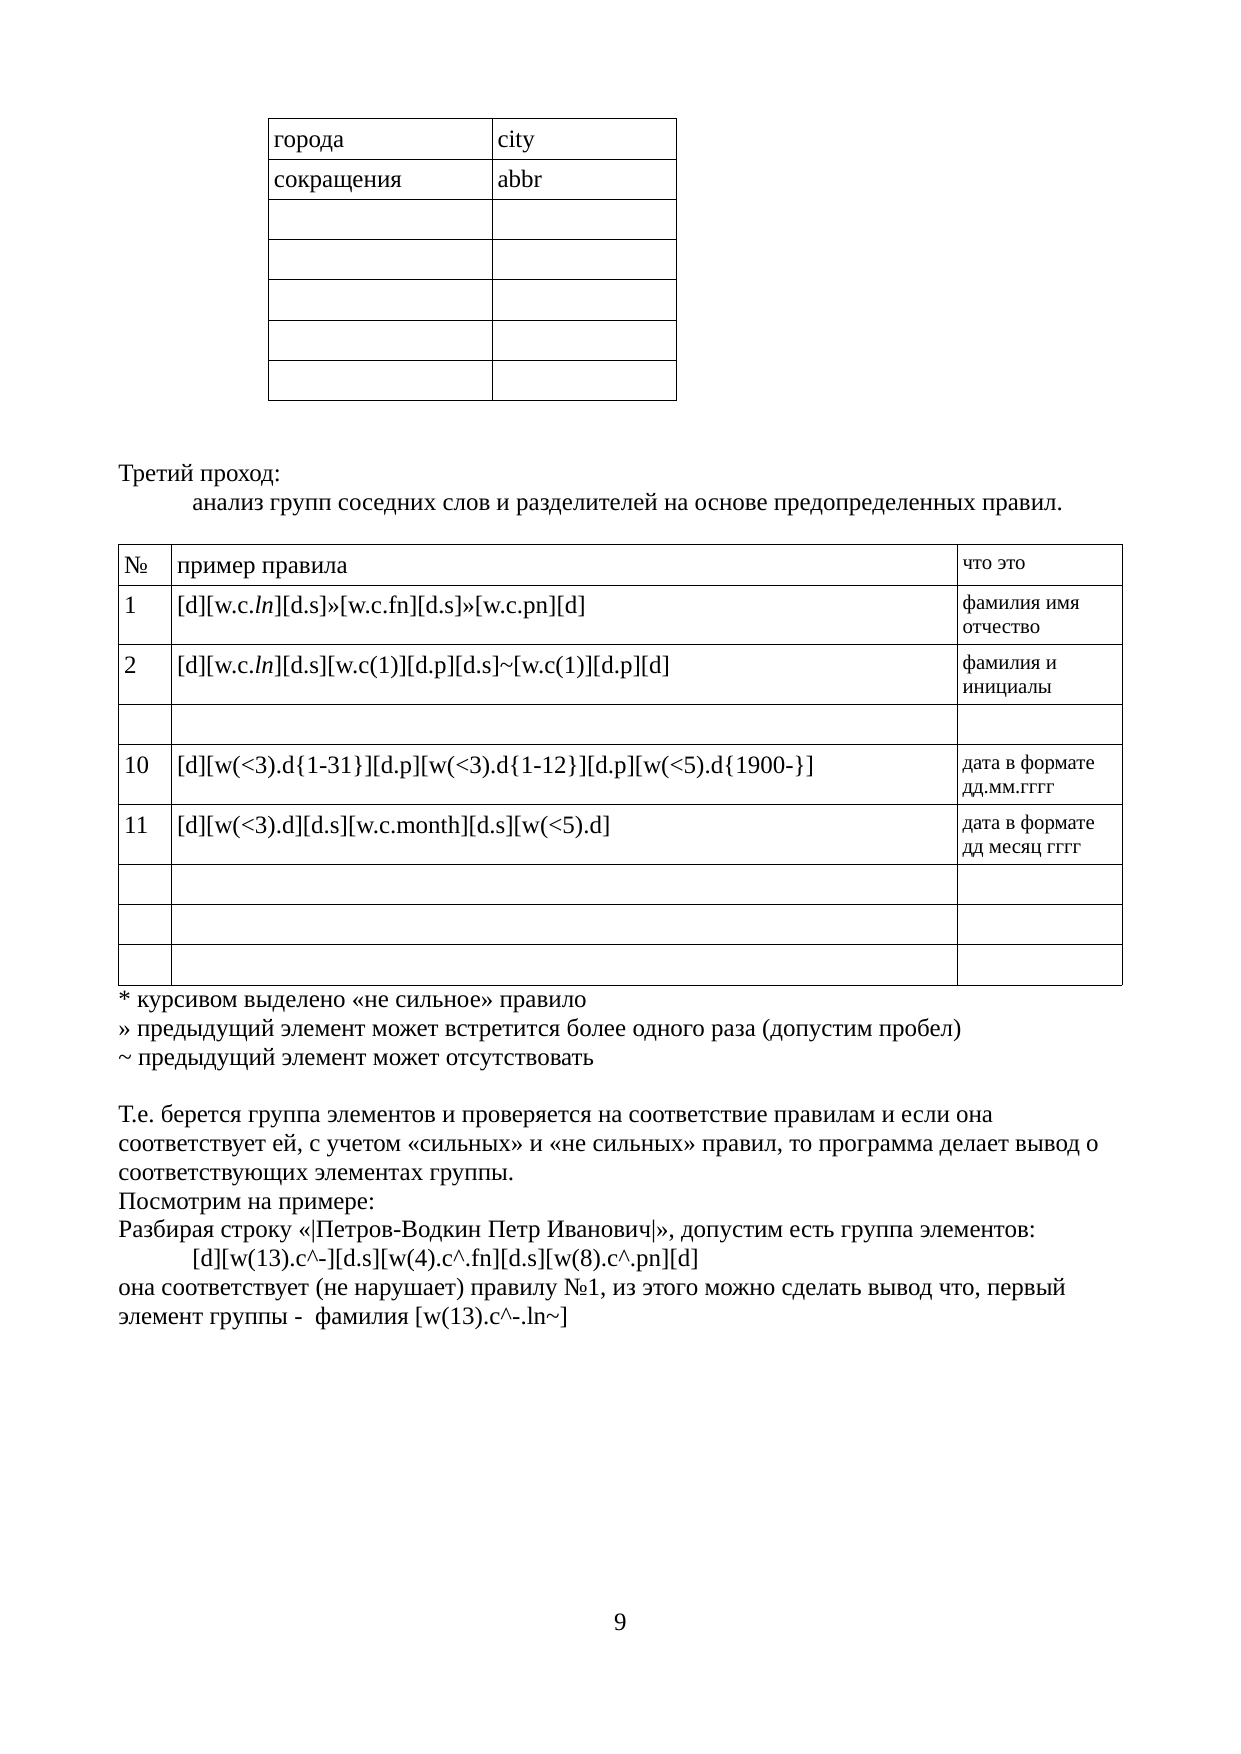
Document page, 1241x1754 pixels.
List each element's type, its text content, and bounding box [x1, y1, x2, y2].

table_cell 2 [119, 645, 171, 704]
table_cell [269, 240, 492, 279]
table_cell 1 [119, 586, 171, 644]
table_cell [269, 321, 492, 360]
table_cell [269, 200, 492, 239]
text Разбирая строку «|Петров-Водкин Петр Иванович|», допустим есть группа элементов: [118, 1214, 1122, 1243]
text [d][w(13).c^-][d.s][w(4).c^.fn][d.s][w(8).c^.pn][d] [118, 1243, 1122, 1272]
table_cell abbr [493, 160, 676, 199]
table_cell города [269, 119, 492, 158]
table_cell [119, 705, 171, 744]
table_cell [119, 945, 171, 984]
text она соответствует (не нарушает) правилу №1, из этого можно сделать вывод что, первый элемент группы - фамилия [w(13).c^-.ln~] [118, 1272, 1122, 1329]
table_cell 11 [119, 805, 171, 863]
table_cell [172, 905, 957, 944]
table_cell сокращения [269, 160, 492, 199]
table_cell [d][w.c.ln][d.s][w.c(1)][d.p][d.s]~[w.c(1)][d.p][d] [172, 645, 957, 704]
table_cell [269, 280, 492, 320]
table_cell city [493, 119, 676, 158]
table_cell [493, 321, 676, 360]
table_cell [493, 240, 676, 279]
table_header № [119, 545, 171, 584]
table_cell [119, 905, 171, 944]
table_cell [119, 865, 171, 904]
table_cell [958, 945, 1122, 984]
table_cell [493, 280, 676, 320]
table_cell [958, 705, 1122, 744]
table_cell фамилия имя отчество [958, 586, 1122, 644]
table_cell [172, 865, 957, 904]
table_cell [493, 200, 676, 239]
table_header что это [958, 545, 1122, 584]
table_cell [172, 705, 957, 744]
text Третий проход: [118, 458, 1122, 487]
table_cell [269, 361, 492, 400]
text ~ предыдущий элемент может отсутствовать [118, 1042, 1122, 1071]
text Посмотрим на примере: [118, 1186, 1122, 1214]
table_cell [958, 865, 1122, 904]
text Т.е. берется группа элементов и проверяется на соответствие правилам и если она соответствует ей, с учетом «сильных» и «не сильных» правил, то программа делает вывод о соответствующих элементах группы. [118, 1099, 1122, 1186]
table_cell [493, 361, 676, 400]
table_cell дата в формате дд месяц гггг [958, 805, 1122, 863]
table_cell [172, 945, 957, 984]
text » предыдущий элемент может встретится более одного раза (допустим пробел) [118, 1013, 1122, 1042]
table_cell [d][w.c.ln][d.s]»[w.c.fn][d.s]»[w.c.pn][d] [172, 586, 957, 644]
table_cell [d][w(<3).d][d.s][w.c.month][d.s][w(<5).d] [172, 805, 957, 863]
table_cell [958, 905, 1122, 944]
table_header пример правила [172, 545, 957, 584]
text * курсивом выделено «не сильное» правило [118, 986, 1122, 1013]
table_cell [d][w(<3).d{1-31}][d.p][w(<3).d{1-12}][d.p][w(<5).d{1900-}] [172, 745, 957, 804]
table_cell дата в формате дд.мм.гггг [958, 745, 1122, 804]
text анализ групп соседних слов и разделителей на основе предопределенных правил. [118, 487, 1122, 515]
table_cell фамилия и инициалы [958, 645, 1122, 704]
table_cell 10 [119, 745, 171, 804]
